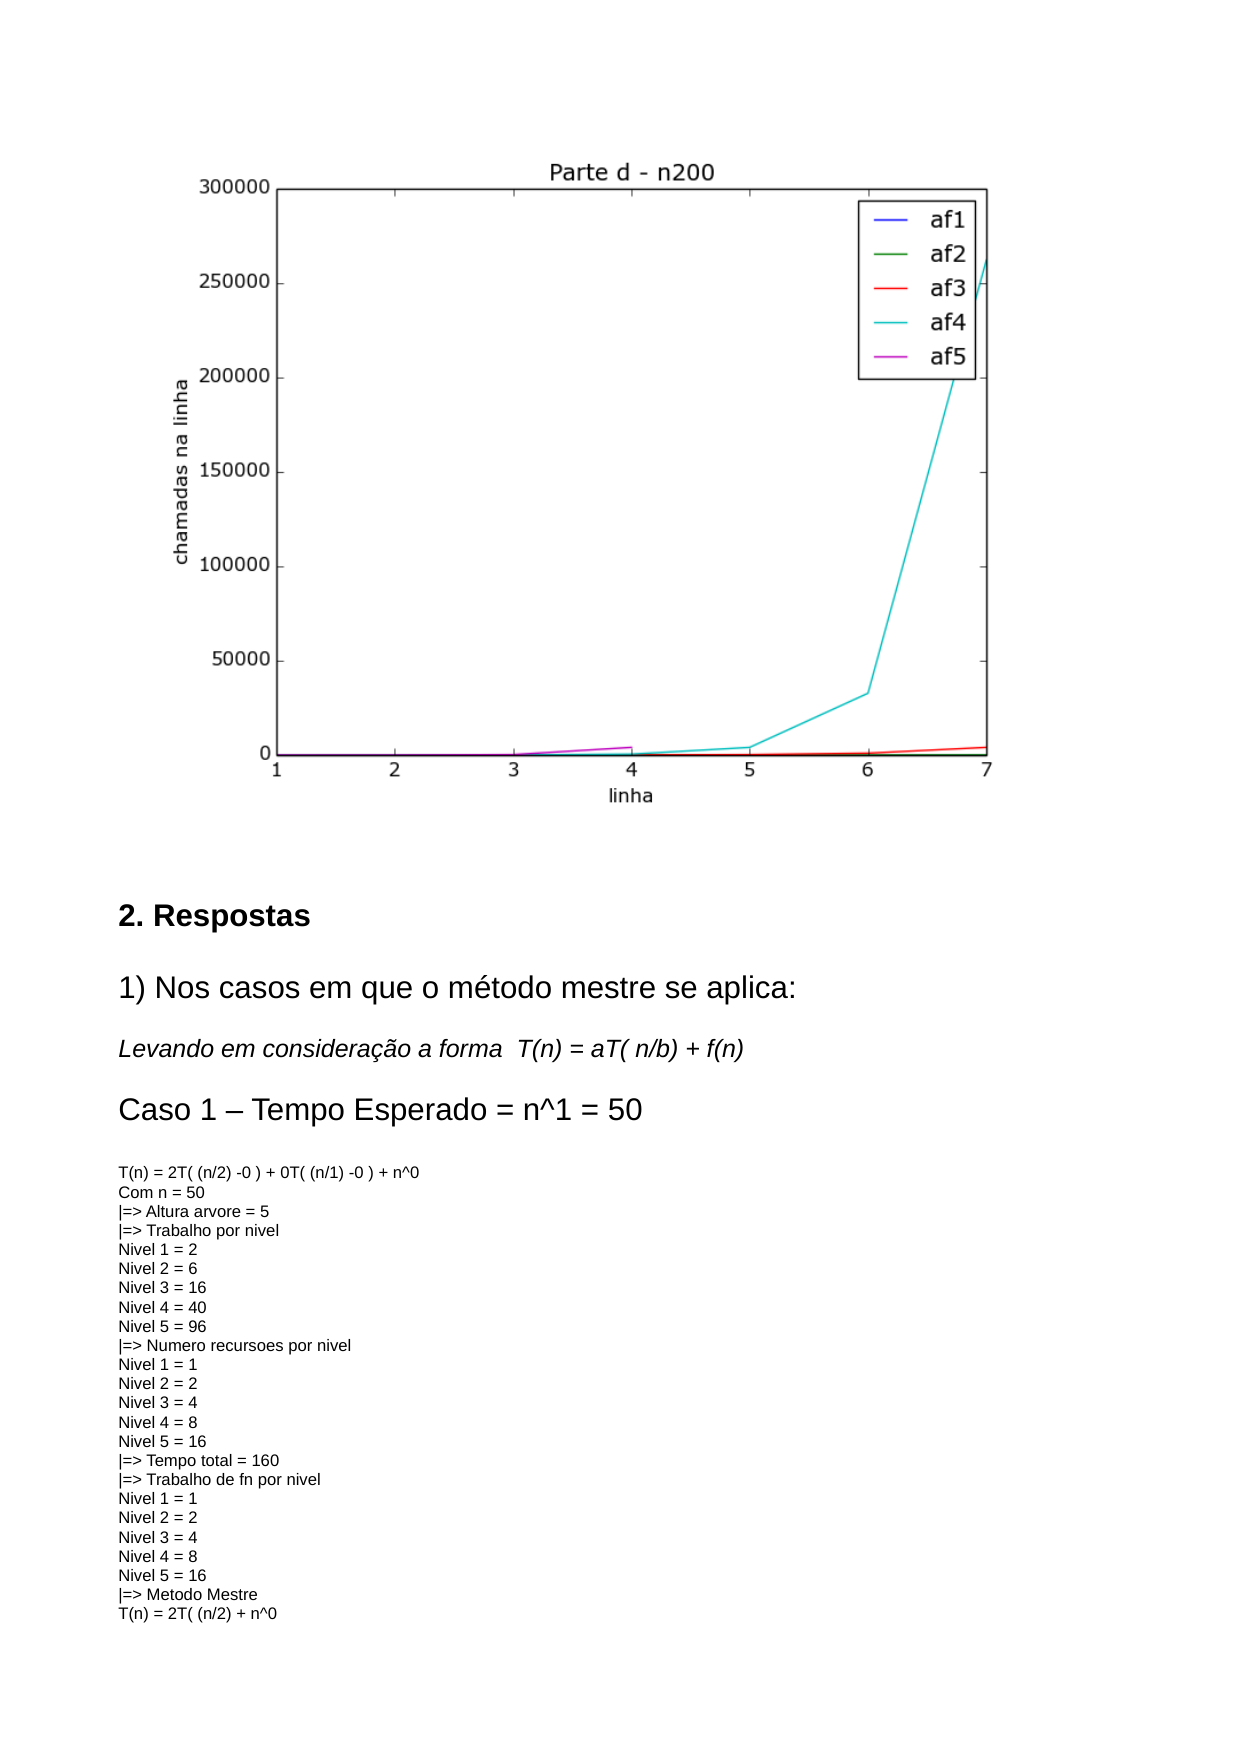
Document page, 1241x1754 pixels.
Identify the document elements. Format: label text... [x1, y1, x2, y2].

text Levando em consideração a forma T(n) = aT( n/b) + f(n) [118, 1034, 1122, 1063]
text Nivel 2 = 2 [118, 1508, 1122, 1527]
text Caso 1 – Tempo Esperado = n^1 = 50 [118, 1091, 1122, 1127]
text Nivel 4 = 8 [118, 1412, 1122, 1432]
text Nivel 5 = 16 [118, 1566, 1122, 1585]
text Nivel 3 = 4 [118, 1527, 1122, 1547]
text T(n) = 2T( (n/2) -0 ) + 0T( (n/1) -0 ) + n^0 [118, 1163, 1122, 1182]
text Nivel 3 = 4 [118, 1393, 1122, 1412]
text T(n) = 2T( (n/2) + n^0 [118, 1604, 1122, 1623]
text Nivel 1 = 1 [118, 1355, 1122, 1374]
text Nivel 2 = 2 [118, 1374, 1122, 1393]
picture [162, 118, 1078, 826]
text |=> Trabalho de fn por nivel [118, 1470, 1122, 1489]
text 2. Respostas [118, 897, 1122, 933]
text |=> Trabalho por nivel [118, 1221, 1122, 1240]
text Nivel 1 = 2 [118, 1240, 1122, 1259]
text |=> Tempo total = 160 [118, 1451, 1122, 1470]
text Nivel 5 = 16 [118, 1432, 1122, 1451]
text Nivel 4 = 8 [118, 1547, 1122, 1566]
text 1) Nos casos em que o método mestre se aplica: [118, 969, 1122, 1005]
text Nivel 5 = 96 [118, 1317, 1122, 1336]
text Nivel 3 = 16 [118, 1278, 1122, 1297]
text |=> Altura arvore = 5 [118, 1202, 1122, 1221]
text |=> Numero recursoes por nivel [118, 1336, 1122, 1355]
text |=> Metodo Mestre [118, 1585, 1122, 1604]
text Com n = 50 [118, 1182, 1122, 1202]
text Nivel 4 = 40 [118, 1297, 1122, 1317]
text Nivel 1 = 1 [118, 1489, 1122, 1508]
text Nivel 2 = 6 [118, 1259, 1122, 1278]
